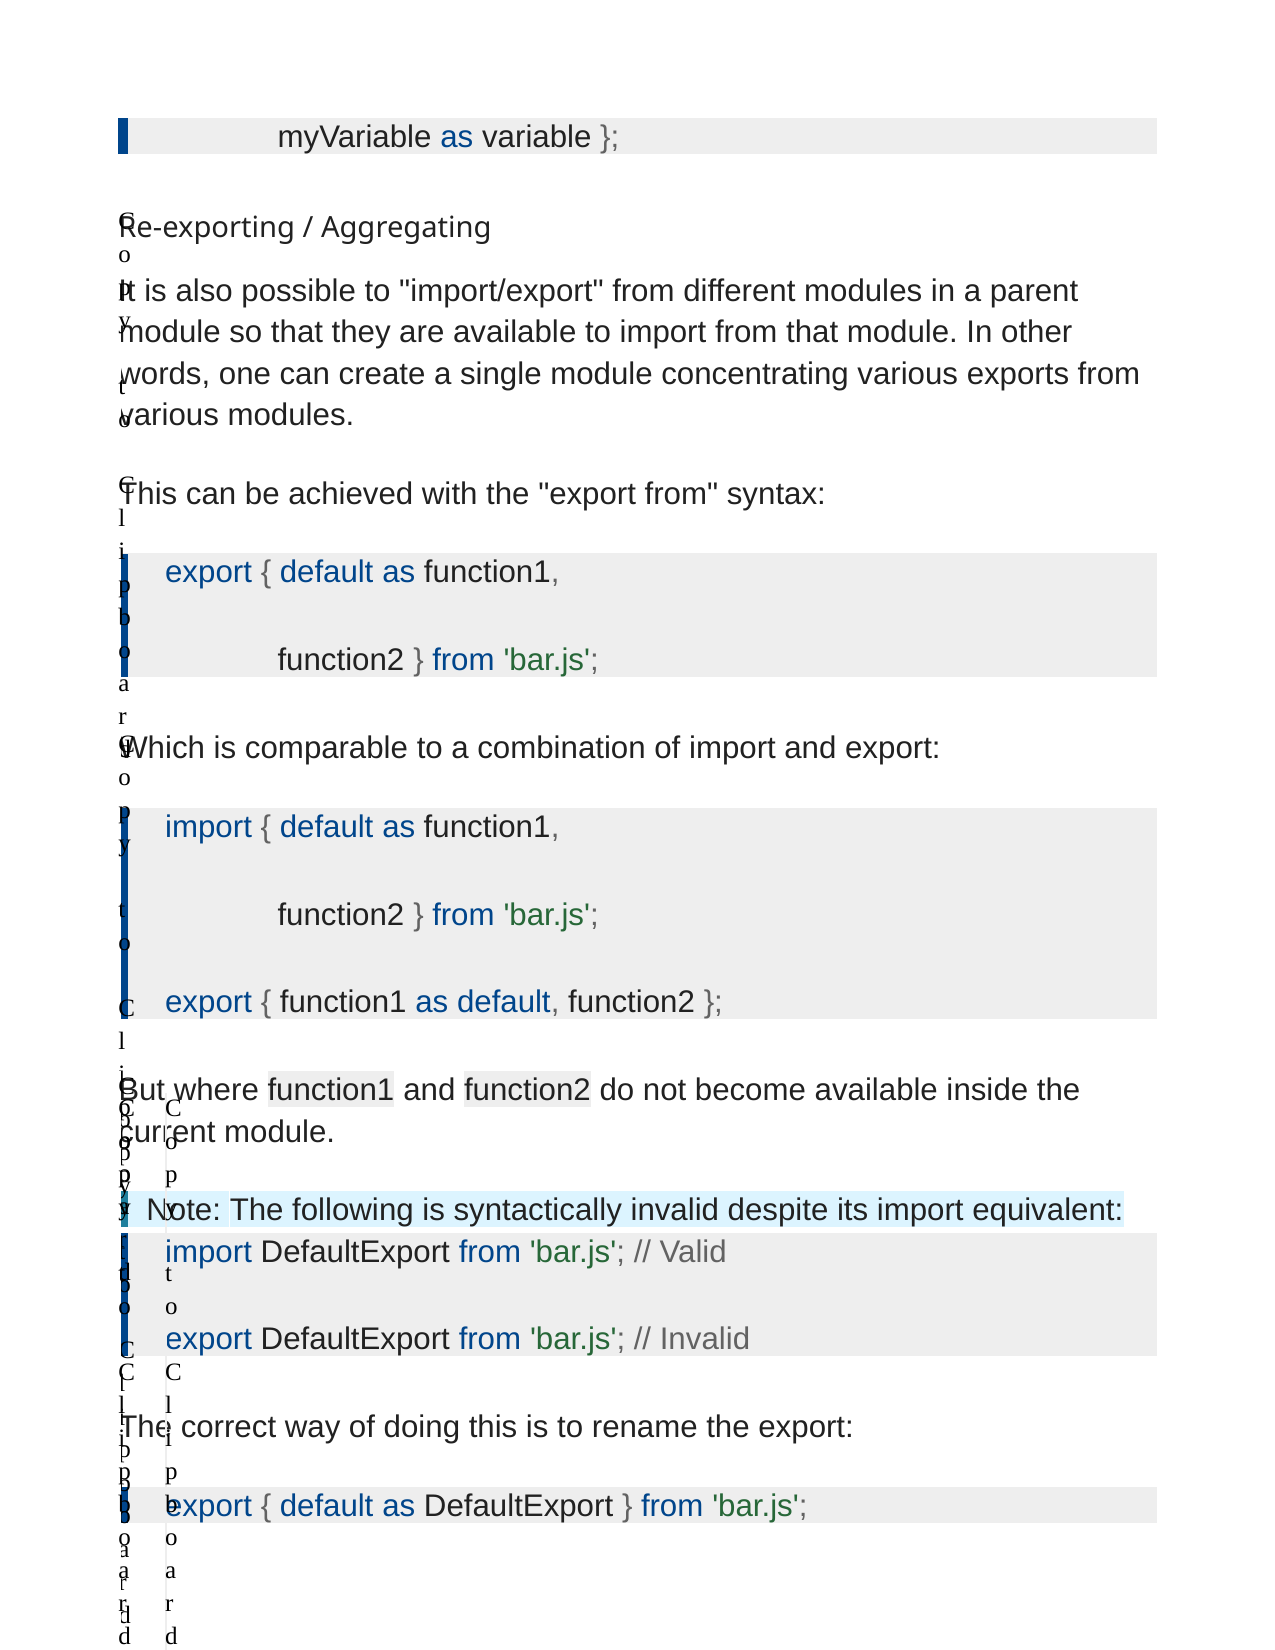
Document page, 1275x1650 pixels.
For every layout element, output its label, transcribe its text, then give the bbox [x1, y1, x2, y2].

text The correct way of doing this is to rename the export: [167, 1408, 1157, 1444]
text export { default as DefaultExport } from 'bar.js'; [167, 1487, 1157, 1523]
text myVariable as variable }; [128, 118, 1157, 154]
text export { function1 as default, function2 }; [128, 983, 1157, 1019]
text Note: The following is syntactically invalid despite its import equivalent: [167, 1191, 1157, 1227]
subtitle Re-exporting / Aggregating [121, 206, 1157, 246]
text export DefaultExport from 'bar.js'; // Invalid [167, 1320, 1157, 1356]
text But where function1 and function2 do not become available inside the current module. [122, 1071, 1157, 1148]
text function2 } from 'bar.js'; [128, 896, 1157, 932]
text The correct way of doing this is to rename the export: [121, 1408, 165, 1444]
text Which is comparable to a combination of import and export: [121, 729, 1157, 765]
text import DefaultExport from 'bar.js'; // Valid [167, 1233, 1157, 1268]
text export { default as function1, [123, 553, 1157, 589]
text export DefaultExport from 'bar.js'; // Invalid [128, 1320, 165, 1356]
text [128, 1487, 165, 1523]
text [128, 1233, 165, 1268]
text function2 } from 'bar.js'; [128, 641, 1157, 677]
text It is also possible to "import/export" from different modules in a parent module so that they are available to import from that module. In other words, one can create a single module concentrating various exports from various modules. [121, 272, 1157, 432]
text import { default as function1, [128, 808, 1157, 844]
text This can be achieved with the "export from" syntax: [121, 475, 1157, 511]
